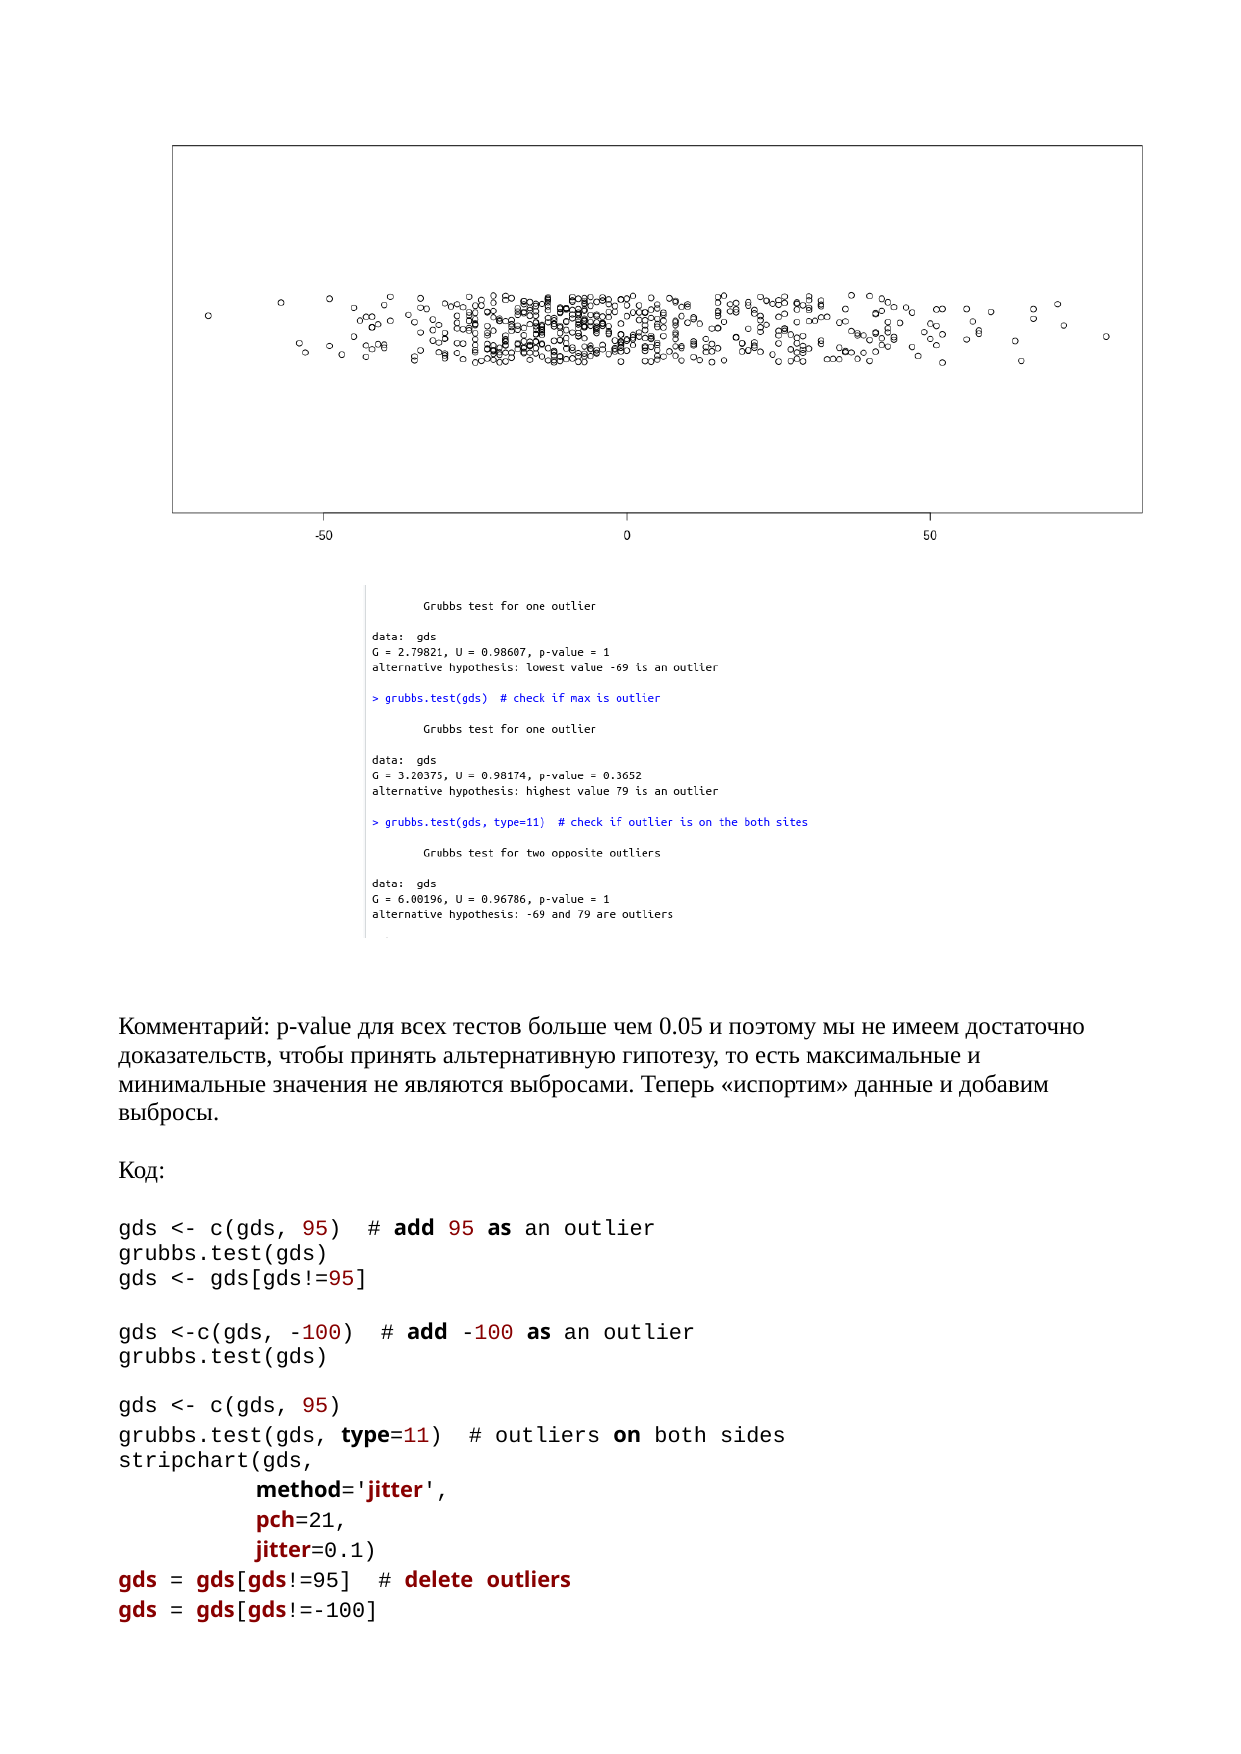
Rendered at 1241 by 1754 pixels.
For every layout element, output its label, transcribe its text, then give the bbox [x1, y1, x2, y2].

text gds = gds[gds!=-100] [118, 1594, 1122, 1624]
text jitter=0.1) [118, 1534, 1122, 1564]
text gds <- c(gds, 95) # add 95 as an outlier [118, 1212, 1122, 1242]
picture [155, 126, 1160, 552]
text stripchart(gds, [118, 1449, 1122, 1474]
text pch=21, [118, 1504, 1122, 1534]
text gds <-c(gds, -100) # add -100 as an outlier [118, 1316, 1122, 1346]
text grubbs.test(gds) [118, 1346, 1122, 1370]
picture [363, 585, 875, 938]
text gds = gds[gds!=95] # delete outliers [118, 1564, 1122, 1594]
text grubbs.test(gds, type=11) # outliers on both sides [118, 1419, 1122, 1449]
text method='jitter', [118, 1474, 1122, 1504]
text gds <- gds[gds!=95] [118, 1267, 1122, 1292]
text Комментарий: p-value для всех тестов больше чем 0.05 и поэтому мы не имеем достаточно доказательств, чтобы принять альтернативную гипотезу, то есть максимальные и минимальные значения не являются выбросами. Теперь «испортим» данные и добавим выбросы. [118, 1011, 1122, 1126]
text grubbs.test(gds) [118, 1242, 1122, 1267]
text Код: [118, 1155, 1122, 1184]
text gds <- c(gds, 95) [118, 1394, 1122, 1419]
